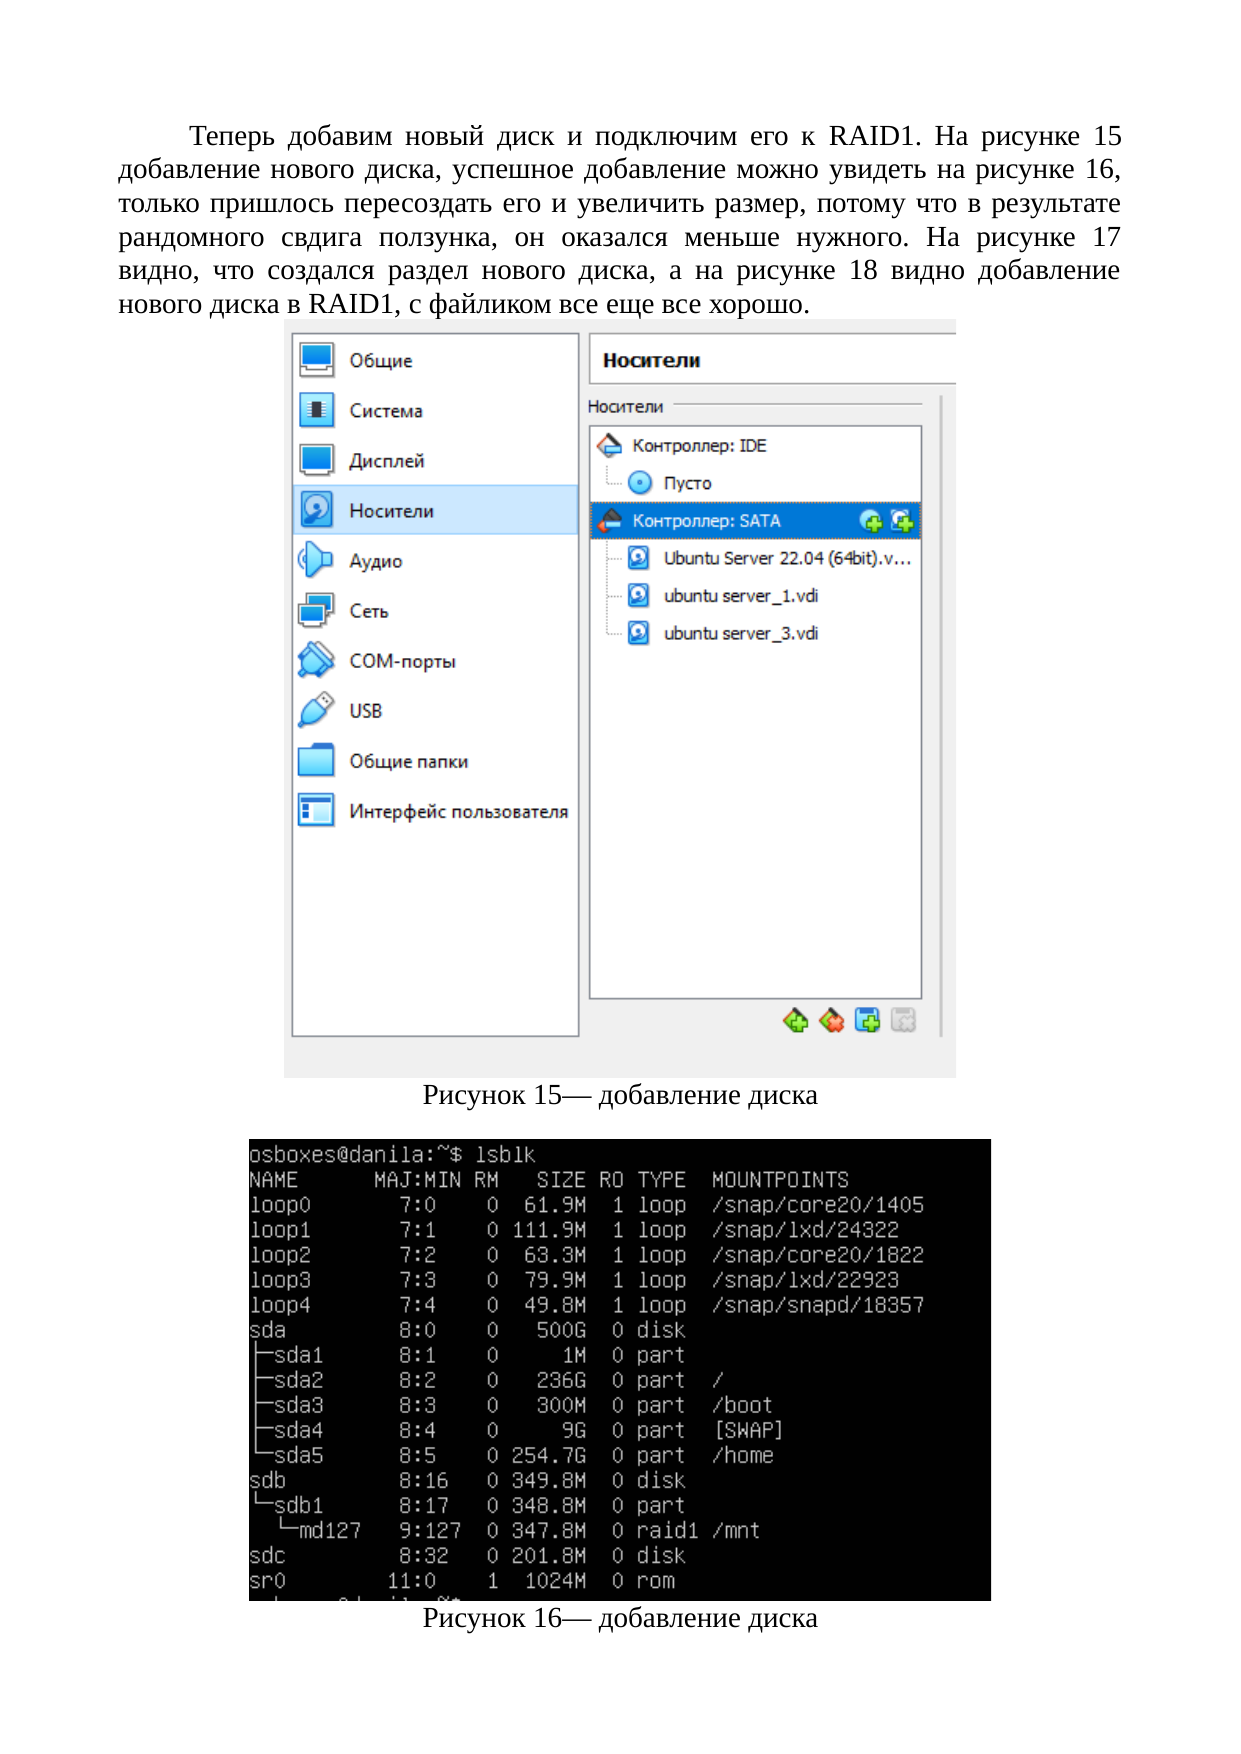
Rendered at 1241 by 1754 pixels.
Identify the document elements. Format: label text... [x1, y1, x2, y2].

text Теперь добавим новый диск и подключим его к RAID1. На рисунке 15 добавление нового диска, успешное добавление можно увидеть на рисунке 16, только пришлось пересоздать его и увеличить размер, потому что в результате рандомного свдига ползунка, он оказался меньше нужного. На рисунке 17 видно, что создался раздел нового диска, а на рисунке 18 видно добавление нового диска в RAID1, с файликом все еще все хорошо. [118, 118, 1122, 319]
text Рисунок 16— добавление диска [118, 1600, 1122, 1634]
picture [284, 319, 957, 1078]
text Рисунок 15— добавление диска [118, 1077, 1122, 1111]
picture [249, 1139, 992, 1601]
